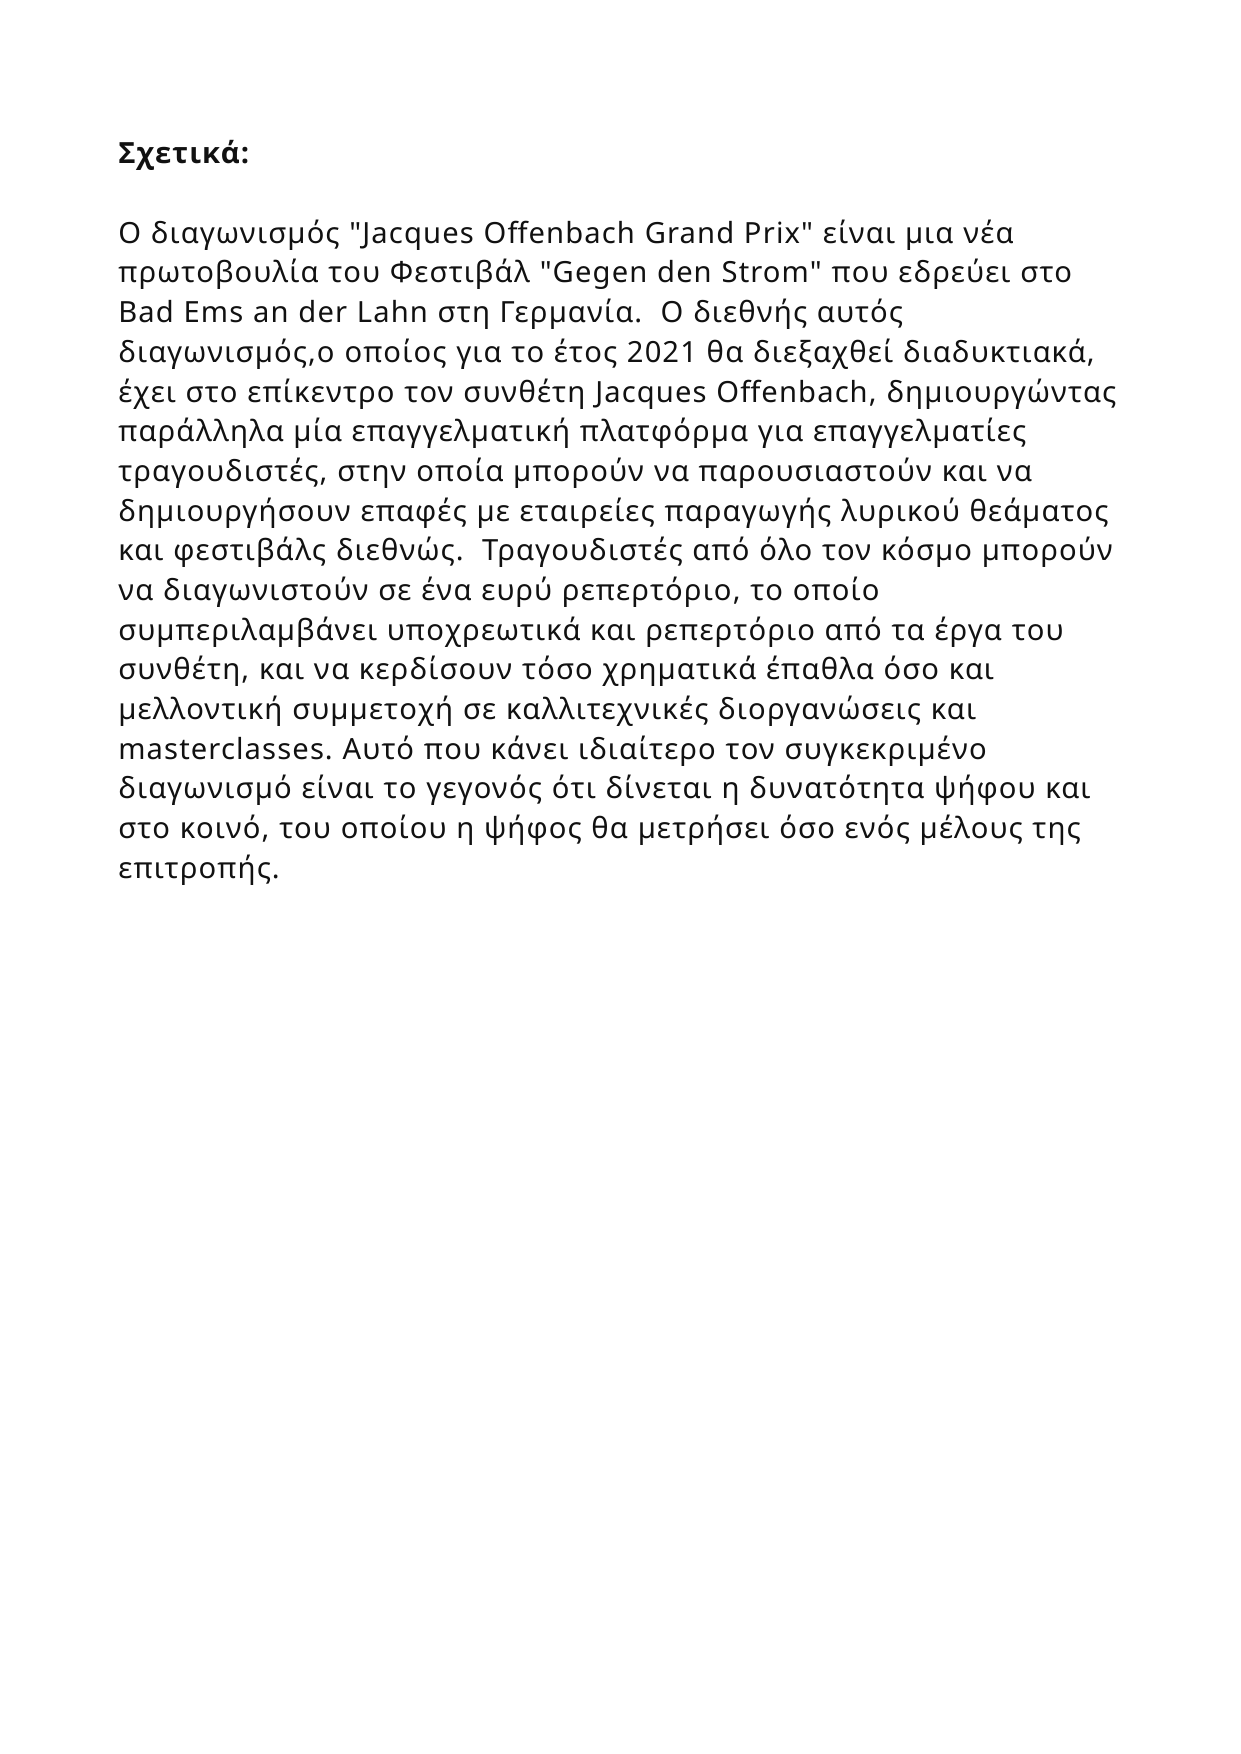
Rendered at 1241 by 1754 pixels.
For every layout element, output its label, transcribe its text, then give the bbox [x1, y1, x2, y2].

subtitle Σχετικά: Ο διαγωνισμός "Jacques Offenbach Grand Prix" είναι μια νέα πρωτοβουλία του Φεστιβάλ "Gegen den Strom" που εδρεύει στο Bad Ems an der Lahn στη Γερμανία. Ο διεθνής αυτός διαγωνισμός,ο οποίος για το έτος 2021 θα διεξαχθεί διαδυκτιακά, έχει στο επίκεντρο τον συνθέτη Jacques Offenbach, δημιουργώντας παράλληλα μία επαγγελματική πλατφόρμα για επαγγελματίες τραγουδιστές, στην οποία μπορούν να παρουσιαστούν και να δημιουργήσουν επαφές με εταιρείες παραγωγής λυρικού θεάματος και φεστιβάλς διεθνώς. Τραγουδιστές από όλο τον κόσμο μπορούν να διαγωνιστούν σε ένα ευρύ ρεπερτόριο, το οποίο συμπεριλαμβάνει υποχρεωτικά και ρεπερτόριο από τα έργα του συνθέτη, και να κερδίσουν τόσο χρηματικά έπαθλα όσο και μελλοντική συμμετοχή σε καλλιτεχνικές διοργανώσεις και masterclasses. Αυτό που κάνει ιδιαίτερο τον συγκεκριμένο διαγωνισμό είναι το γεγονός ότι δίνεται η δυνατότητα ψήφου και στο κοινό, του οποίου η ψήφος θα μετρήσει όσο ενός μέλους της επιτροπής. [118, 133, 1122, 887]
